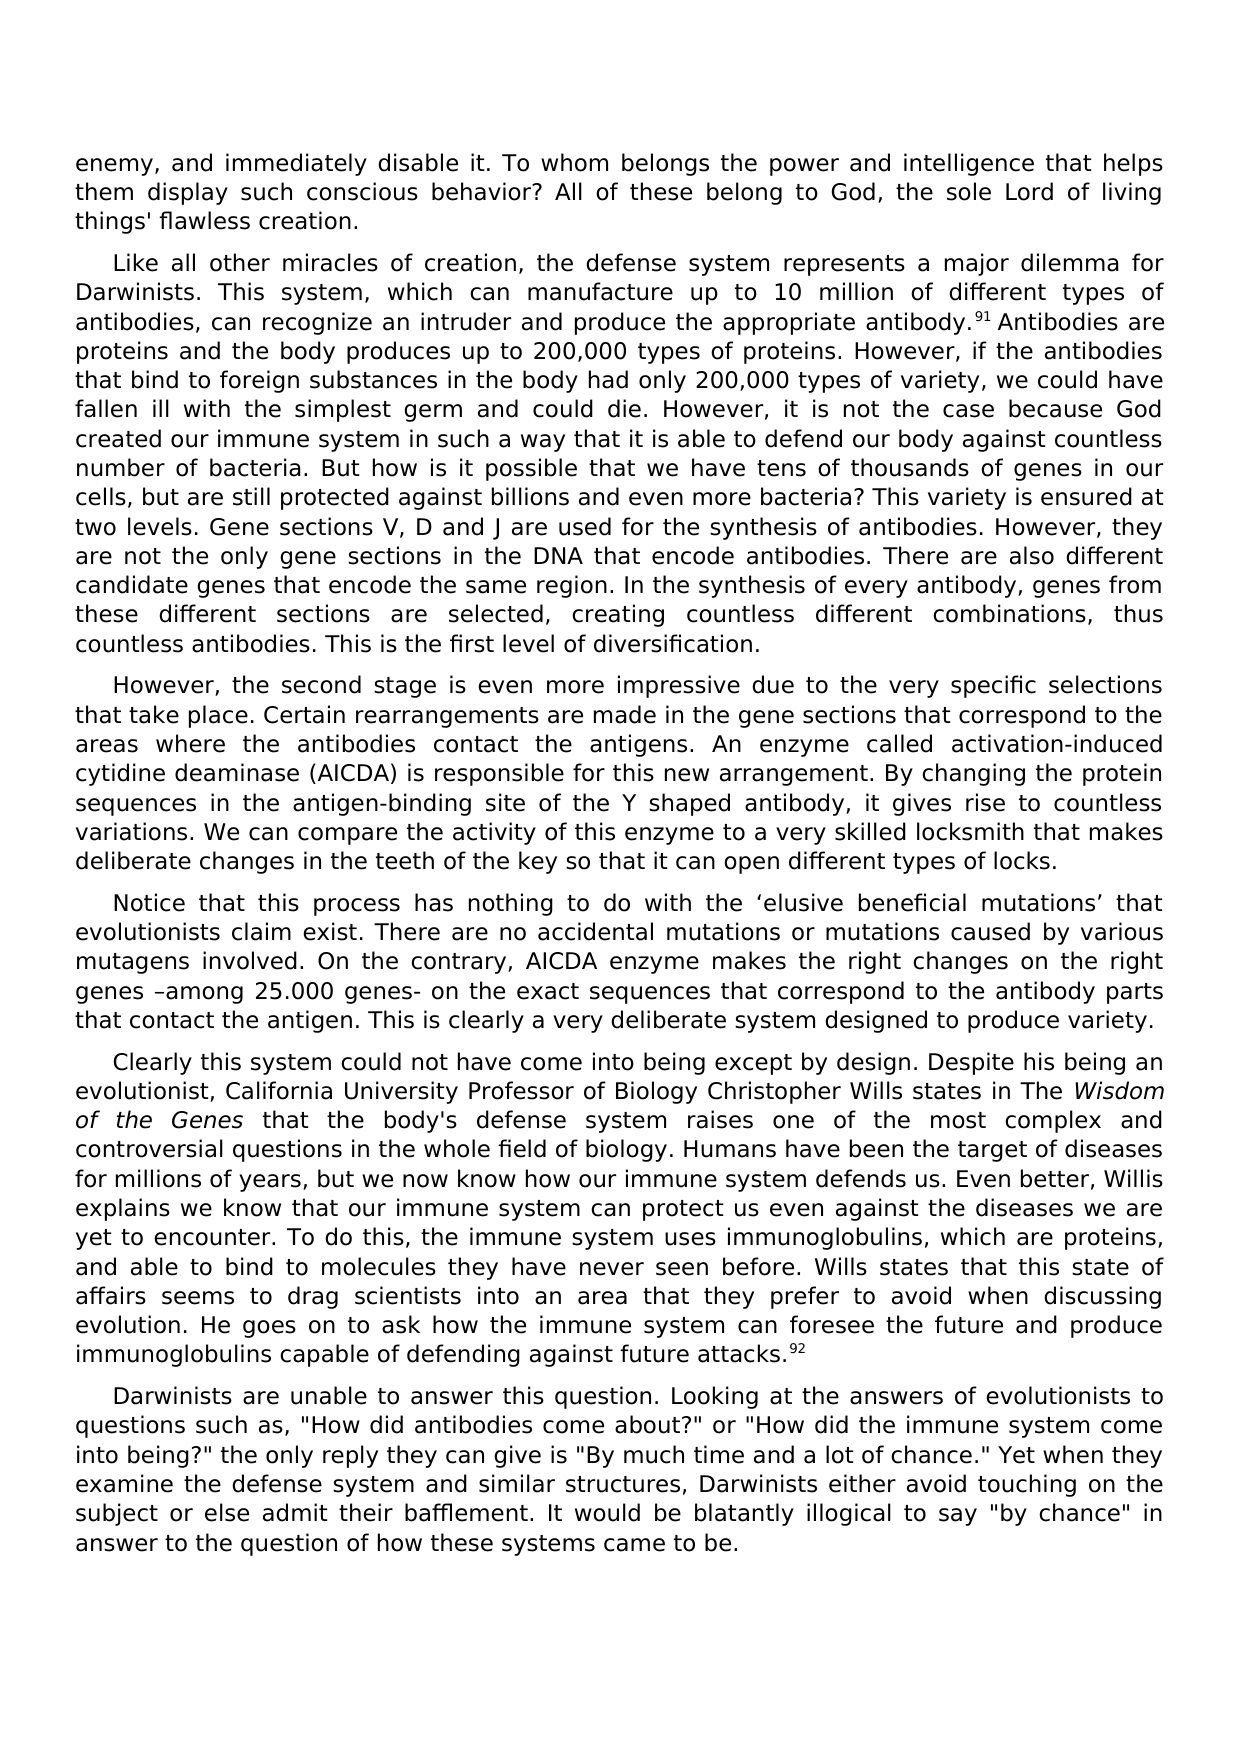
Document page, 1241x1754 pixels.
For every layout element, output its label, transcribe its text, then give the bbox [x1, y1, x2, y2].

text However, the second stage is even more impressive due to the very specific selections that take place. Certain rearrangements are made in the gene sections that correspond to the areas where the antibodies contact the antigens. An enzyme called activation-induced cytidine deaminase (AICDA) is responsible for this new arrangement. By changing the protein sequences in the antigen-binding site of the Y shaped antibody, it gives rise to countless variations. We can compare the activity of this enzyme to a very skilled locksmith that makes deliberate changes in the teeth of the key so that it can open different types of locks. [75, 673, 1165, 875]
text Darwinists are unable to answer this question. Looking at the answers of evolutionists to questions such as, "How did antibodies come about?" or "How did the immune system come into being?" the only reply they can give is "By much time and a lot of chance." Yet when they examine the defense system and similar structures, Darwinists either avoid touching on the subject or else admit their bafflement. It would be blatantly illogical to say "by chance" in answer to the question of how these systems came to be. [75, 1383, 1165, 1556]
text Like all other miracles of creation, the defense system represents a major dilemma for Darwinists. This system, which can manufacture up to 10 million of different types of antibodies, can recognize an intruder and produce the appropriate antibody.91 Antibodies are proteins and the body produces up to 200,000 types of proteins. However, if the antibodies that bind to foreign substances in the body had only 200,000 types of variety, we could have fallen ill with the simplest germ and could die. However, it is not the case because God created our immune system in such a way that it is able to defend our body against countless number of bacteria. But how is it possible that we have tens of thousands of genes in our cells, but are still protected against billions and even more bacteria? This variety is ensured at two levels. Gene sections V, D and J are used for the synthesis of antibodies. However, they are not the only gene sections in the DNA that encode antibodies. There are also different candidate genes that encode the same region. In the synthesis of every antibody, genes from these different sections are selected, creating countless different combinations, thus countless antibodies. This is the first level of diversification. [75, 250, 1165, 657]
text Notice that this process has nothing to do with the ‘elusive beneficial mutations’ that evolutionists claim exist. There are no accidental mutations or mutations caused by various mutagens involved. On the contrary, AICDA enzyme makes the right changes on the right genes –among 25.000 genes- on the exact sequences that correspond to the antibody parts that contact the antigen. This is clearly a very deliberate system designed to produce variety. [75, 890, 1165, 1034]
text Clearly this system could not have come into being except by design. Despite his being an evolutionist, California University Professor of Biology Christopher Wills states in The Wisdom of the Genes that the body's defense system raises one of the most complex and controversial questions in the whole field of biology. Humans have been the target of diseases for millions of years, but we now know how our immune system defends us. Even better, Willis explains we know that our immune system can protect us even against the diseases we are yet to encounter. To do this, the immune system uses immunoglobulins, which are proteins, and able to bind to molecules they have never seen before. Wills states that this state of affairs seems to drag scientists into an area that they prefer to avoid when discussing evolution. He goes on to ask how the immune system can foresee the future and produce immunoglobulins capable of defending against future attacks.92 [75, 1049, 1165, 1368]
text enemy, and immediately disable it. To whom belongs the power and intelligence that helps them display such conscious behavior? All of these belong to God, the sole Lord of living things' flawless creation. [75, 150, 1165, 235]
